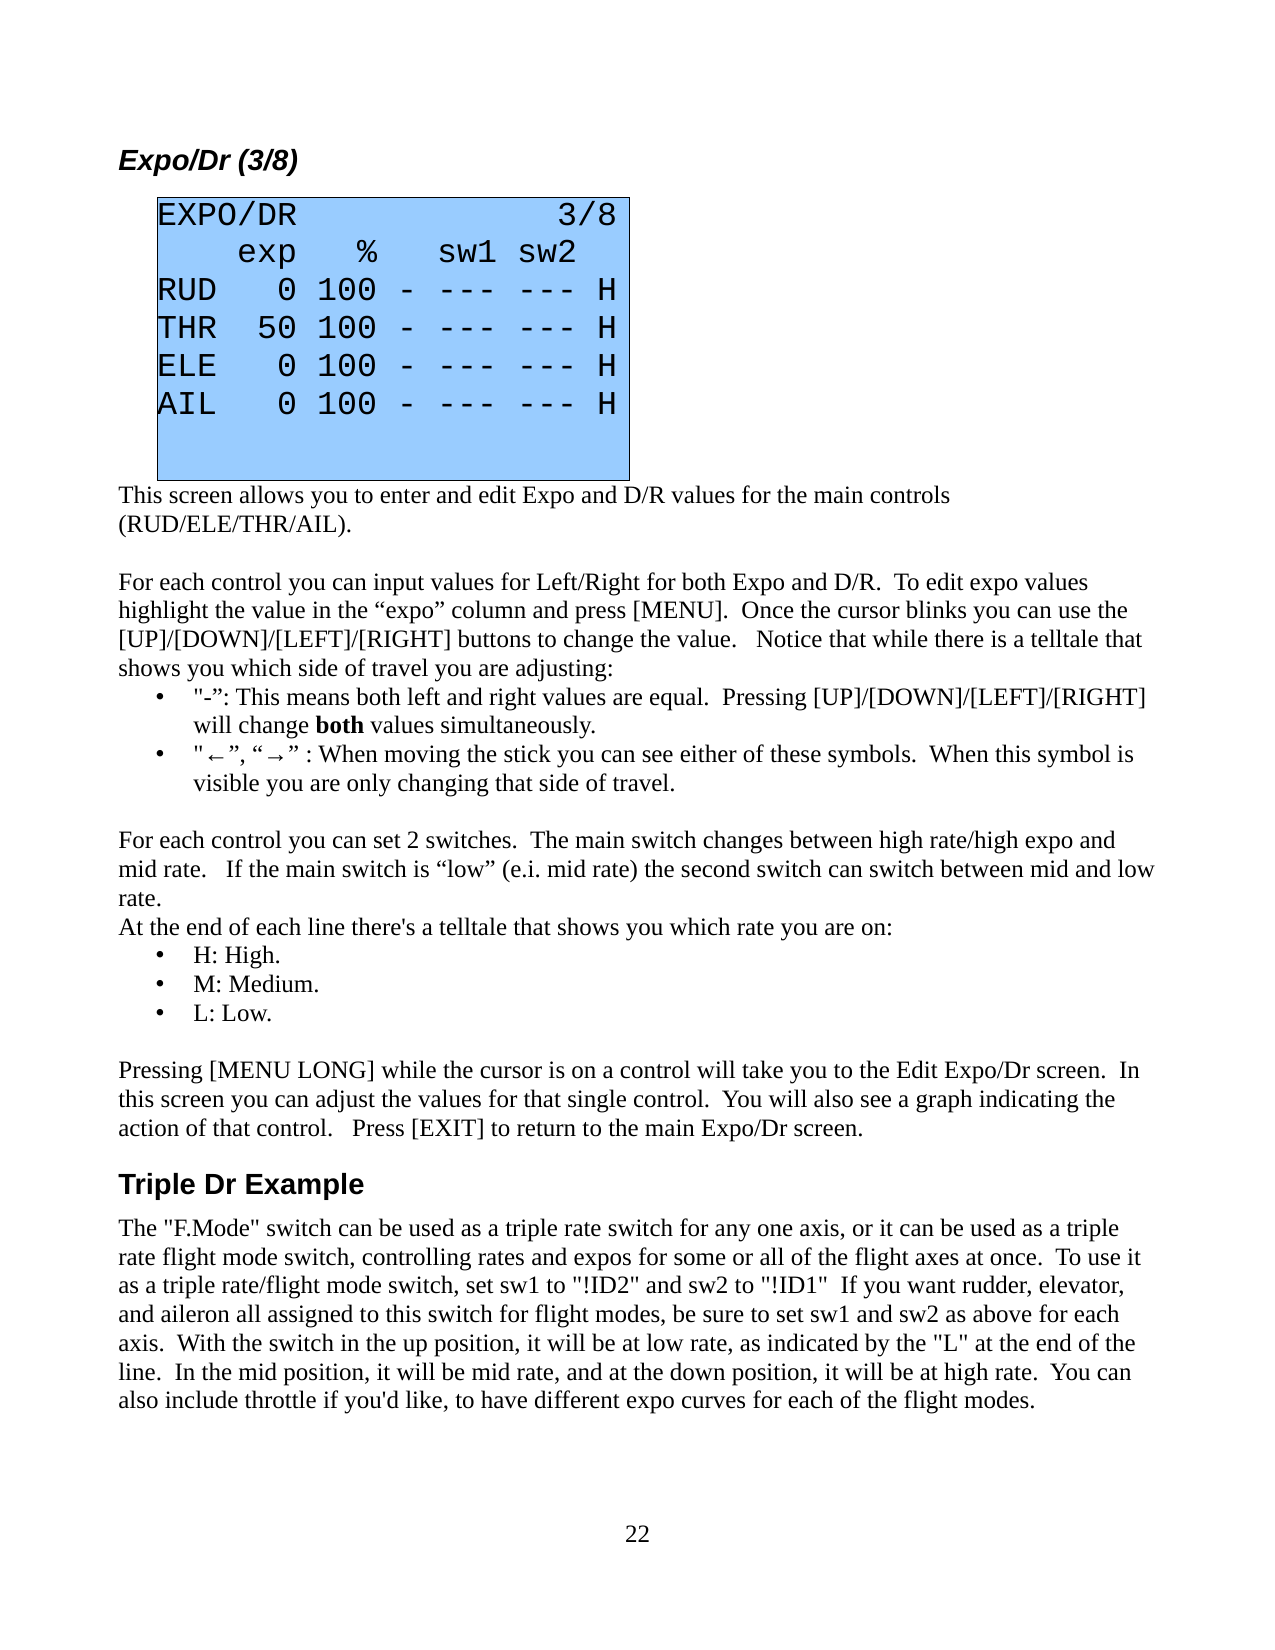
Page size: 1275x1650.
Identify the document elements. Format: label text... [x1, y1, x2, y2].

list "-”: This means both left and right values are equal. Pressing [UP]/[DOWN]/[LEFT]/[RIGHT] will change both values simultaneously. [156, 682, 1157, 739]
text At the end of each line there's a telltale that shows you which rate you are on: [118, 912, 1157, 941]
text For each control you can input values for Left/Right for both Expo and D/R. To edit expo values highlight the value in the “expo” column and press [MENU]. Once the cursor blinks you can use the [UP]/[DOWN]/[LEFT]/[RIGHT] buttons to change the value. Notice that while there is a telltale that shows you which side of travel you are adjusting: [118, 567, 1157, 682]
list M: Medium. [156, 969, 1157, 998]
list H: High. [156, 941, 1157, 969]
text This screen allows you to enter and edit Expo and D/R values for the main controls (RUD/ELE/THR/AIL). [118, 189, 1157, 538]
list "←”, “→” : When moving the stick you can see either of these symbols. When this symbol is visible you are only changing that side of travel. [156, 739, 1157, 797]
subtitle Expo/Dr (3/8) [118, 143, 1157, 177]
text The "F.Mode" switch can be used as a triple rate switch for any one axis, or it can be used as a triple rate flight mode switch, controlling rates and expos for some or all of the flight axes at once. To use it as a triple rate/flight mode switch, set sw1 to "!ID2" and sw2 to "!ID1" If you want rudder, elevator, and aileron all assigned to this switch for flight modes, be sure to set sw1 and sw2 as above for each axis. With the switch in the up position, it will be at low rate, as indicated by the "L" at the end of the line. In the mid position, it will be mid rate, and at the down position, it will be at high rate. You can also include throttle if you'd like, to have different expo curves for each of the flight modes. [118, 1213, 1157, 1414]
subtitle Triple Dr Example [118, 1167, 1157, 1200]
text For each control you can set 2 switches. The main switch changes between high rate/high expo and mid rate. If the main switch is “low” (e.i. mid rate) the second switch can switch between mid and low rate. [118, 826, 1157, 912]
list L: Low. [156, 998, 1157, 1027]
text Pressing [MENU LONG] while the cursor is on a control will take you to the Edit Expo/Dr screen. In this screen you can adjust the values for that single control. You will also see a graph indicating the action of that control. Press [EXIT] to return to the main Expo/Dr screen. [118, 1056, 1157, 1142]
